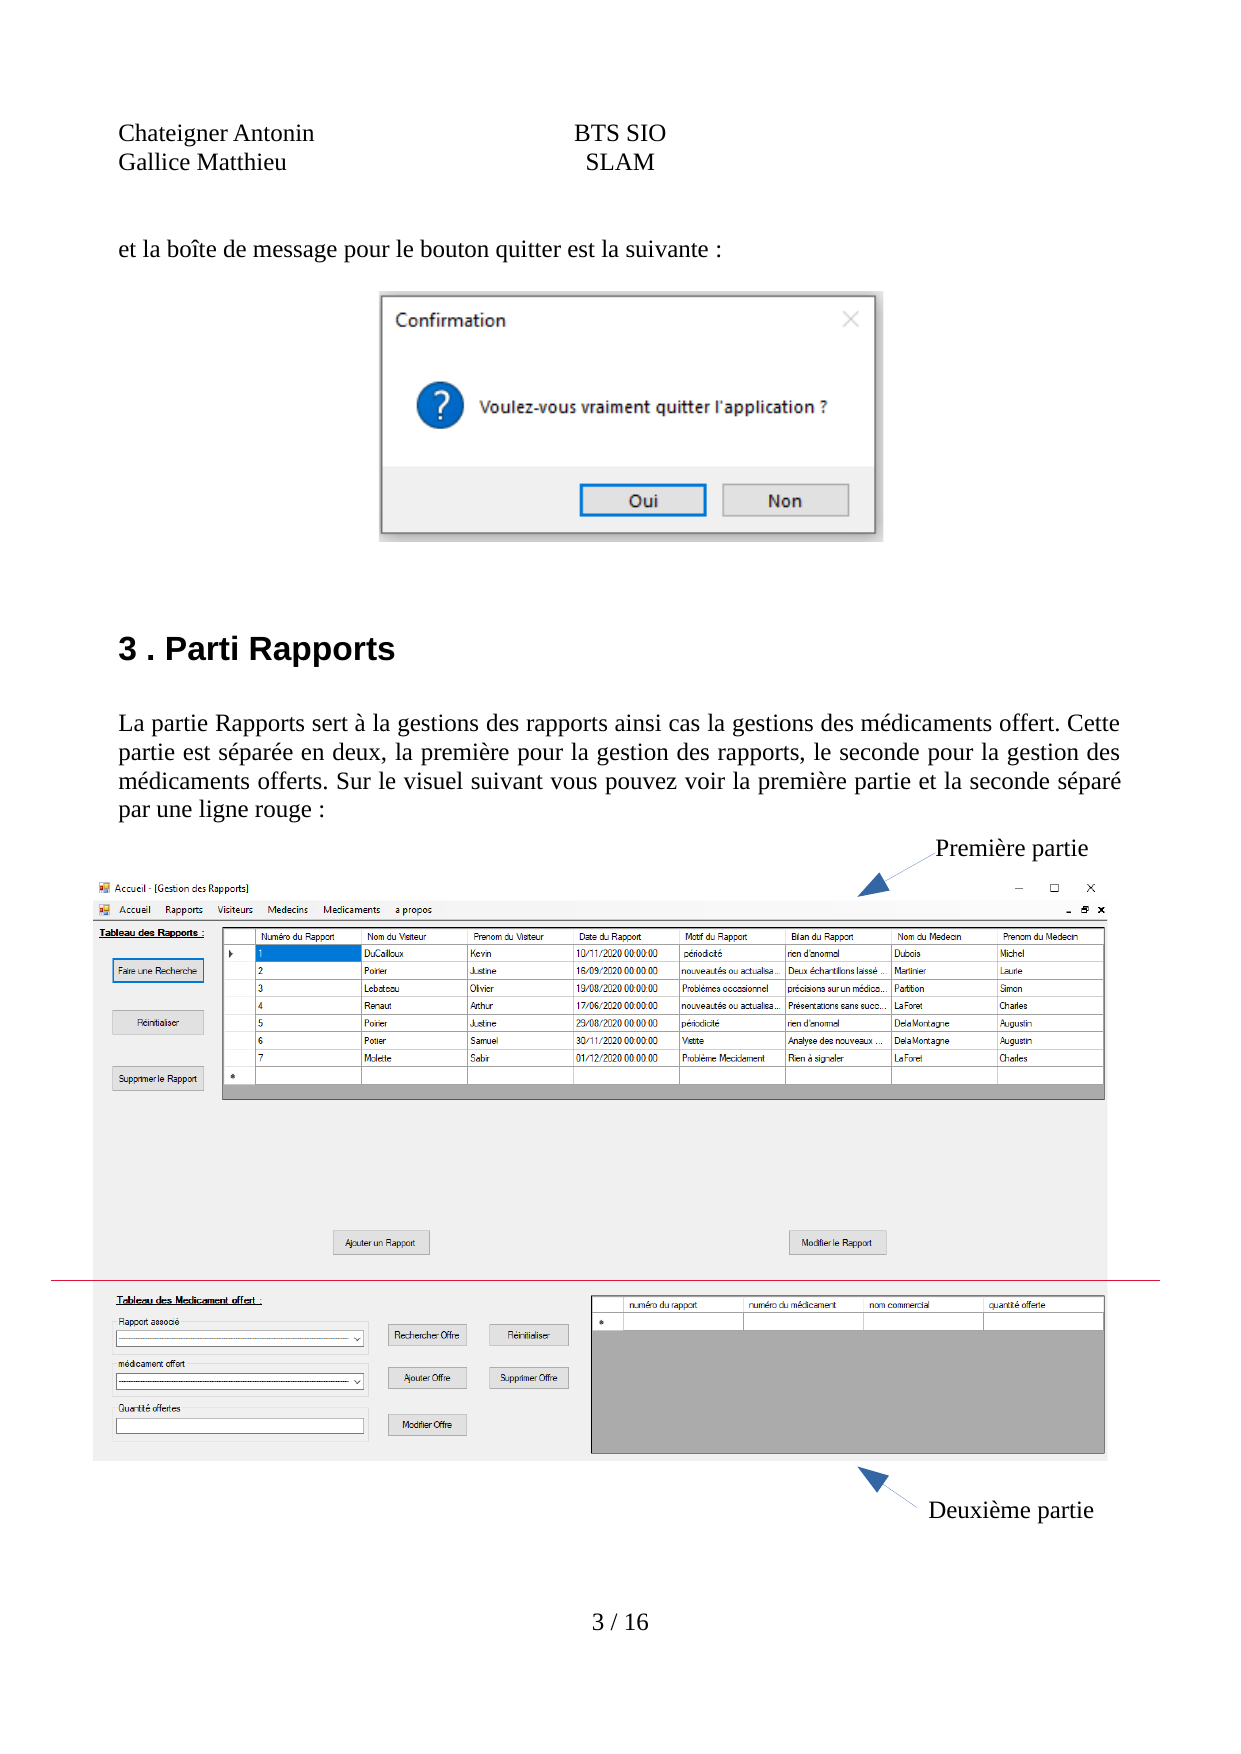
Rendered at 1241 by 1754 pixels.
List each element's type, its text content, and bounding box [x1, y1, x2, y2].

text La partie Rapports sert à la gestions des rapports ainsi cas la gestions des médicaments offert. Cette partie est séparée en deux, la première pour la gestion des rapports, le seconde pour la gestion des médicaments offerts. Sur le visuel suivant vous pouvez voir la première partie et la seconde séparé par une ligne rouge : [118, 708, 1122, 823]
text et la boîte de message pour le bouton quitter est la suivante : [118, 234, 1122, 263]
picture [378, 291, 884, 542]
subtitle 3 . Parti Rapports [118, 628, 1122, 667]
picture [93, 877, 1108, 1280]
picture [93, 1281, 1108, 1461]
